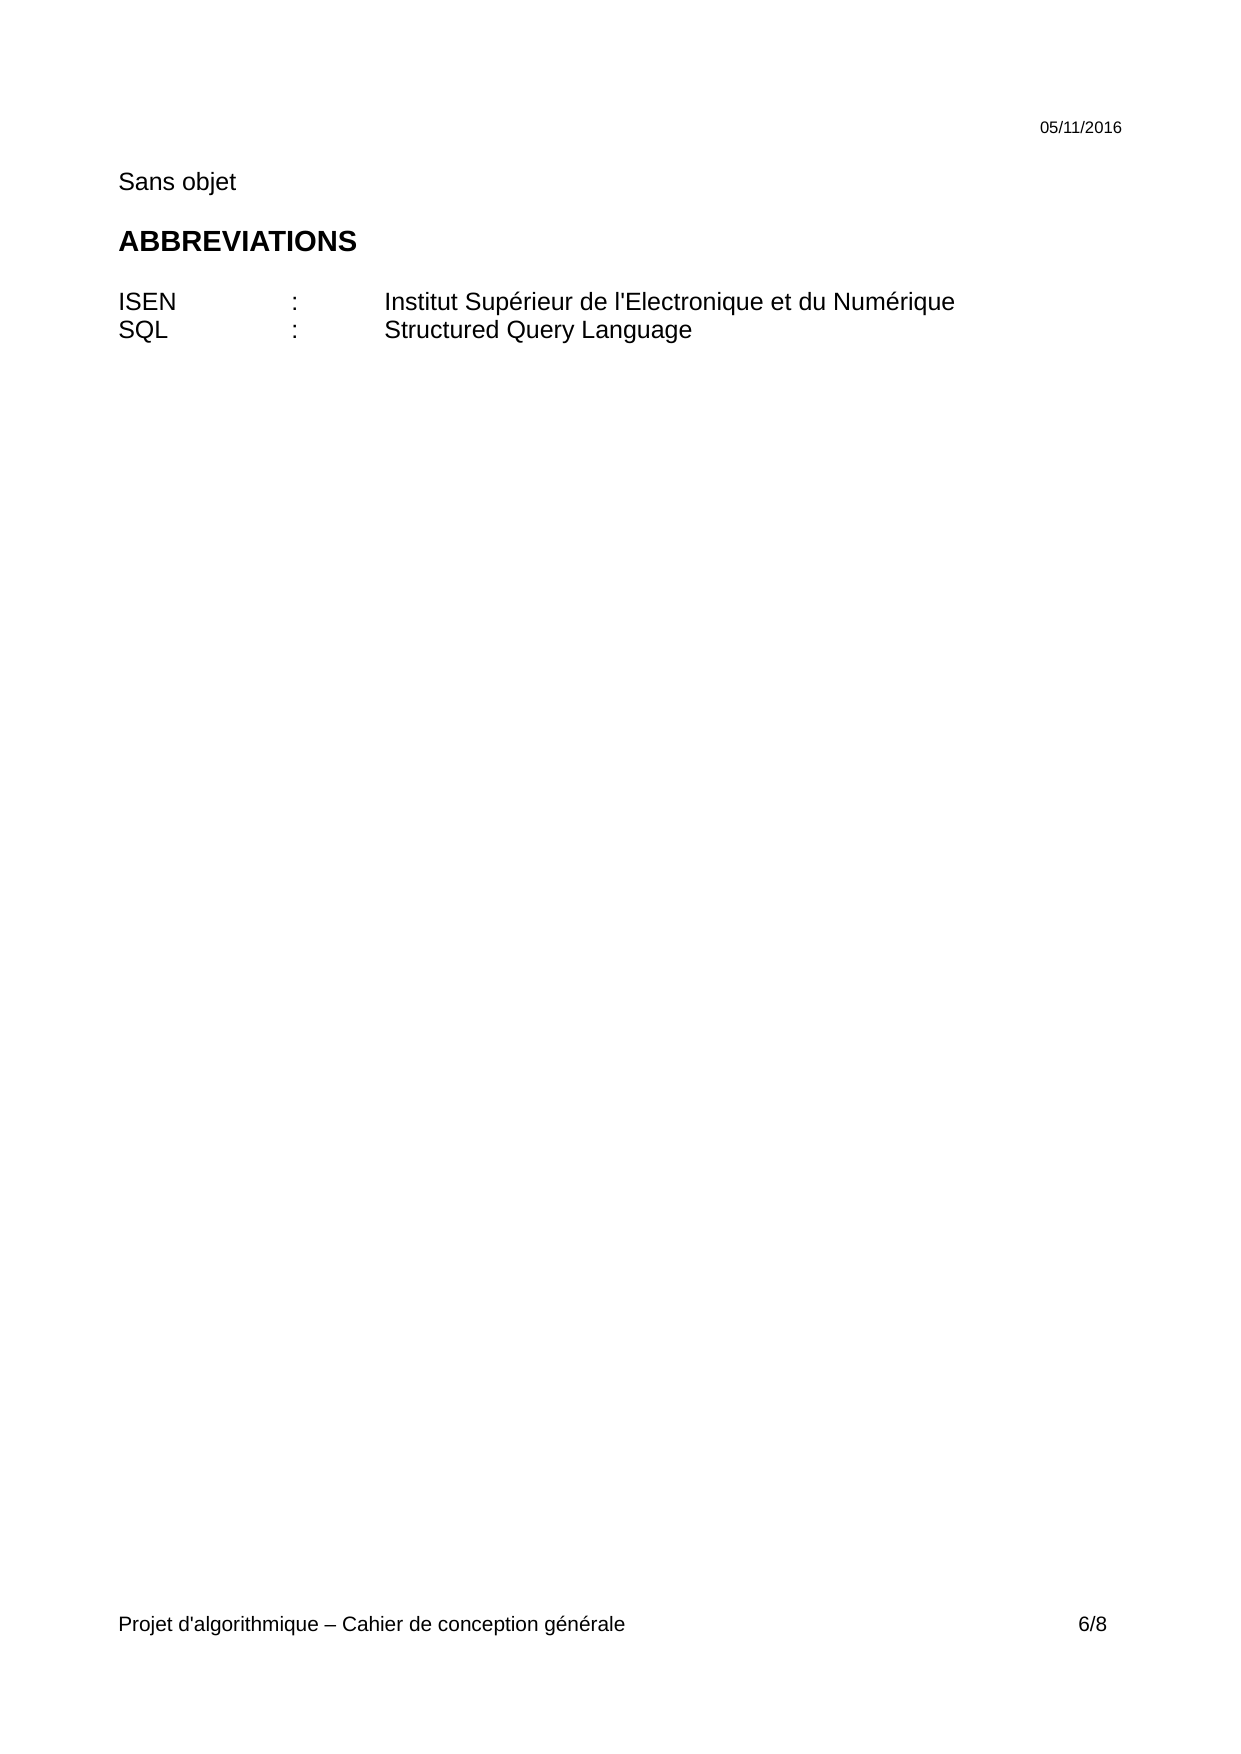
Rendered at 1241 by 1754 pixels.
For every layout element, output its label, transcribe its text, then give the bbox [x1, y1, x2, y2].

text ISEN : Institut Supérieur de l'Electronique et du Numérique SQL : Structured Query Language [118, 287, 1122, 344]
text ABBREVIATIONS [118, 224, 1122, 258]
text Sans objet [118, 167, 1122, 196]
